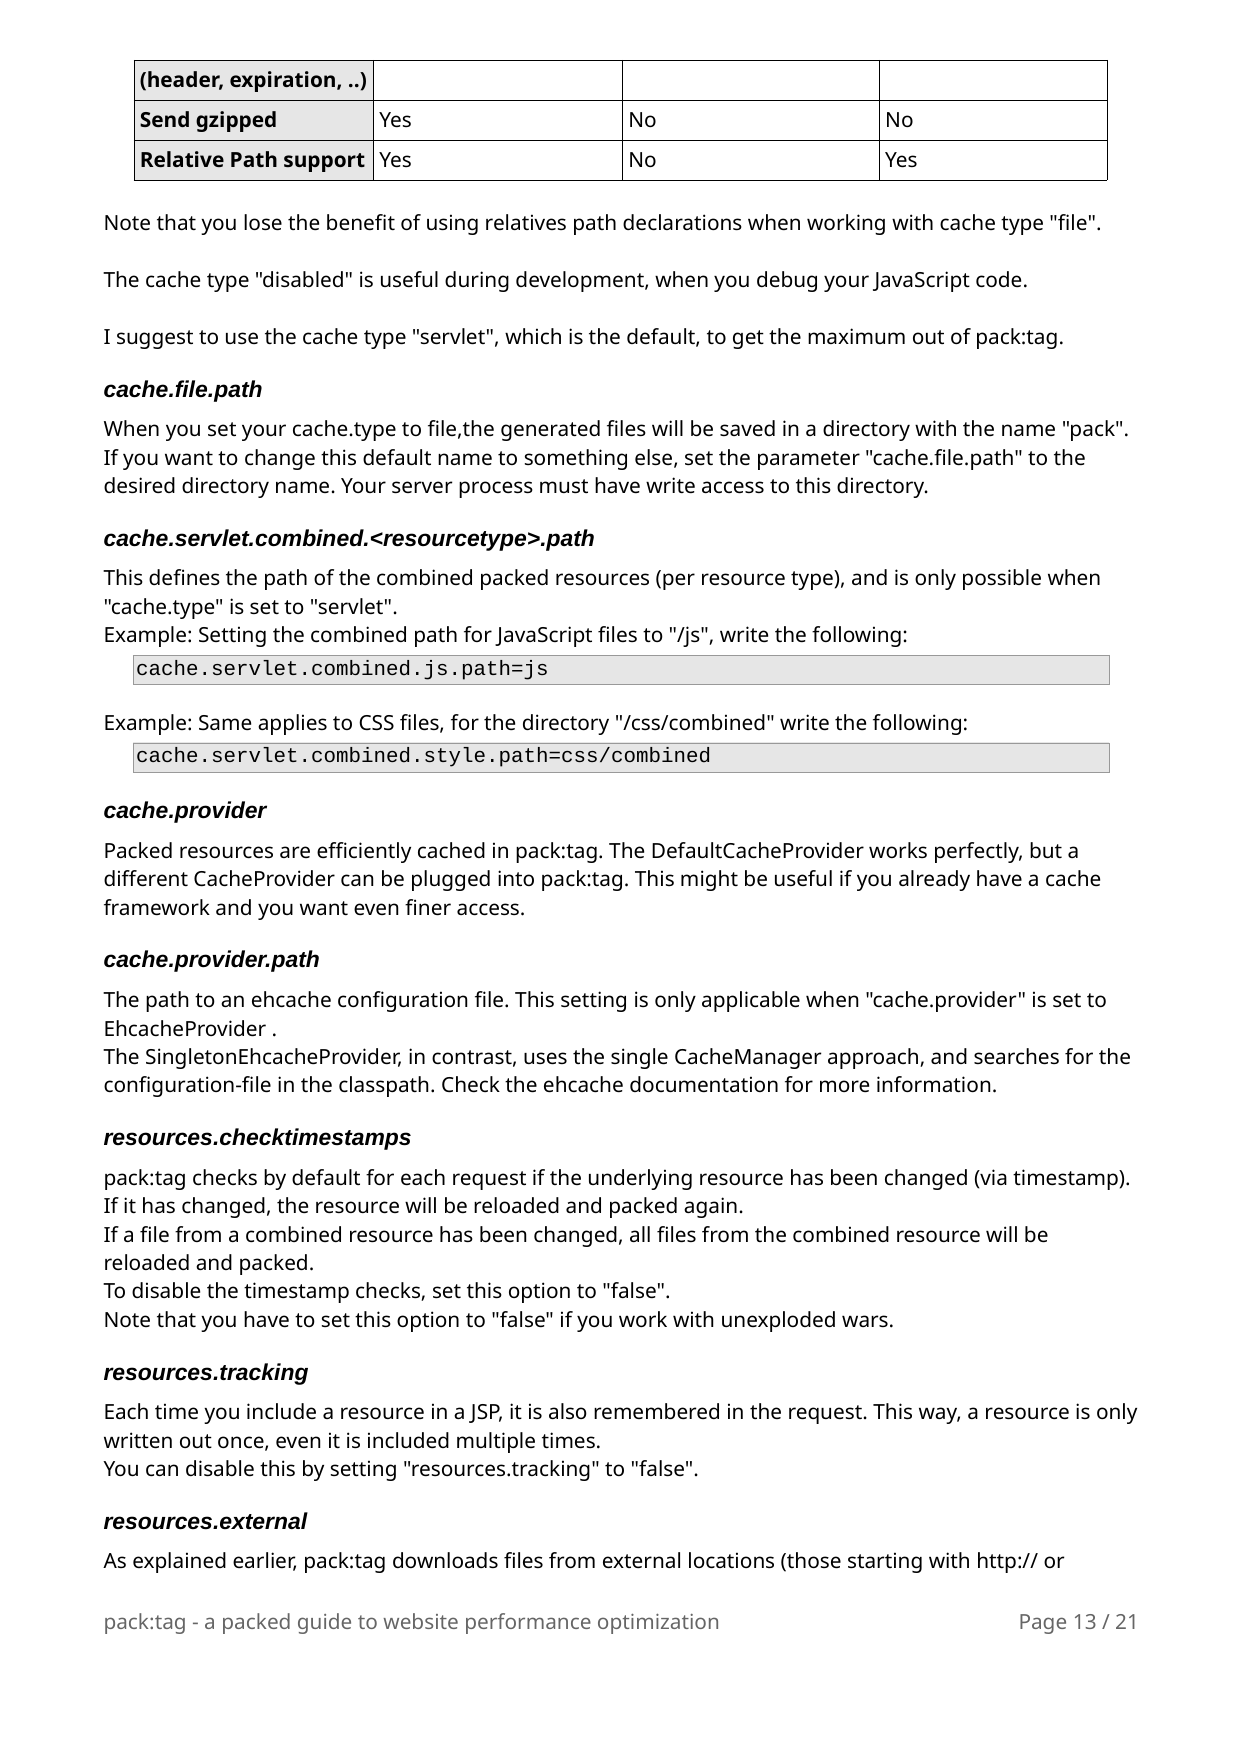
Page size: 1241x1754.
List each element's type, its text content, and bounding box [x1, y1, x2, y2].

table_cell Yes [880, 141, 1107, 180]
text cache.servlet.combined.style.path=css/combined [134, 744, 1109, 772]
subtitle resources.checktimestamps [103, 1124, 1139, 1150]
text pack:tag checks by default for each request if the underlying resource has been changed (via timestamp). If it has changed, the resource will be reloaded and packed again. [103, 1163, 1139, 1220]
text Note that you lose the benefit of using relatives path declarations when working with cache type "file". [103, 208, 1139, 237]
table_cell Send gzipped [135, 101, 373, 140]
table_cell No [880, 101, 1107, 140]
text To disable the timestamp checks, set this option to "false". [103, 1277, 1139, 1305]
text You can disable this by setting "resources.tracking" to "false". [103, 1454, 1139, 1483]
text The SingletonEhcacheProvider, in contrast, uses the single CacheManager approach, and searches for the configuration-file in the classpath. Check the ehcache documentation for more information. [103, 1042, 1139, 1099]
text Each time you include a resource in a JSP, it is also remembered in the request. This way, a resource is only written out once, even it is included multiple times. [103, 1397, 1139, 1454]
table_cell Yes [374, 101, 622, 140]
table_cell (header, expiration, ..) [135, 61, 373, 100]
table_cell [623, 61, 879, 100]
subtitle cache.servlet.combined.<resourcetype>.path [103, 525, 1139, 551]
subtitle resources.external [103, 1508, 1139, 1534]
text I suggest to use the cache type "servlet", which is the default, to get the maximum out of pack:tag. [103, 322, 1139, 351]
subtitle resources.tracking [103, 1358, 1139, 1385]
table_cell [880, 61, 1107, 100]
text The path to an ehcache configuration file. This setting is only applicable when "cache.provider" is set to EhcacheProvider . [103, 985, 1139, 1042]
table_cell Relative Path support [135, 141, 373, 180]
text Example: Setting the combined path for JavaScript files to "/js", write the following: [103, 620, 1139, 649]
subtitle cache.file.path [103, 376, 1139, 402]
text This defines the path of the combined packed resources (per resource type), and is only possible when "cache.type" is set to "servlet". [103, 563, 1139, 620]
text Packed resources are efficiently cached in pack:tag. The DefaultCacheProvider works perfectly, but a different CacheProvider can be plugged into pack:tag. This might be useful if you already have a cache framework and you want even finer access. [103, 836, 1139, 921]
subtitle cache.provider.path [103, 946, 1139, 973]
text When you set your cache.type to file,the generated files will be saved in a directory with the name "pack". If you want to change this default name to something else, set the parameter "cache.file.path" to the desired directory name. Your server process must have write access to this directory. [103, 414, 1139, 500]
table_cell No [623, 141, 879, 180]
table_cell Yes [374, 141, 622, 180]
table_cell No [623, 101, 879, 140]
text cache.servlet.combined.js.path=js [134, 656, 1109, 684]
text Example: Same applies to CSS files, for the directory "/css/combined" write the following: [103, 708, 1139, 737]
text If a file from a combined resource has been changed, all files from the combined resource will be reloaded and packed. [103, 1220, 1139, 1277]
table_cell [374, 61, 622, 100]
text Note that you have to set this option to "false" if you work with unexploded wars. [103, 1305, 1139, 1333]
subtitle cache.provider [103, 797, 1139, 823]
text The cache type "disabled" is useful during development, when you debug your JavaScript code. [103, 265, 1139, 294]
text As explained earlier, pack:tag downloads files from external locations (those starting with http:// or [103, 1546, 1139, 1575]
